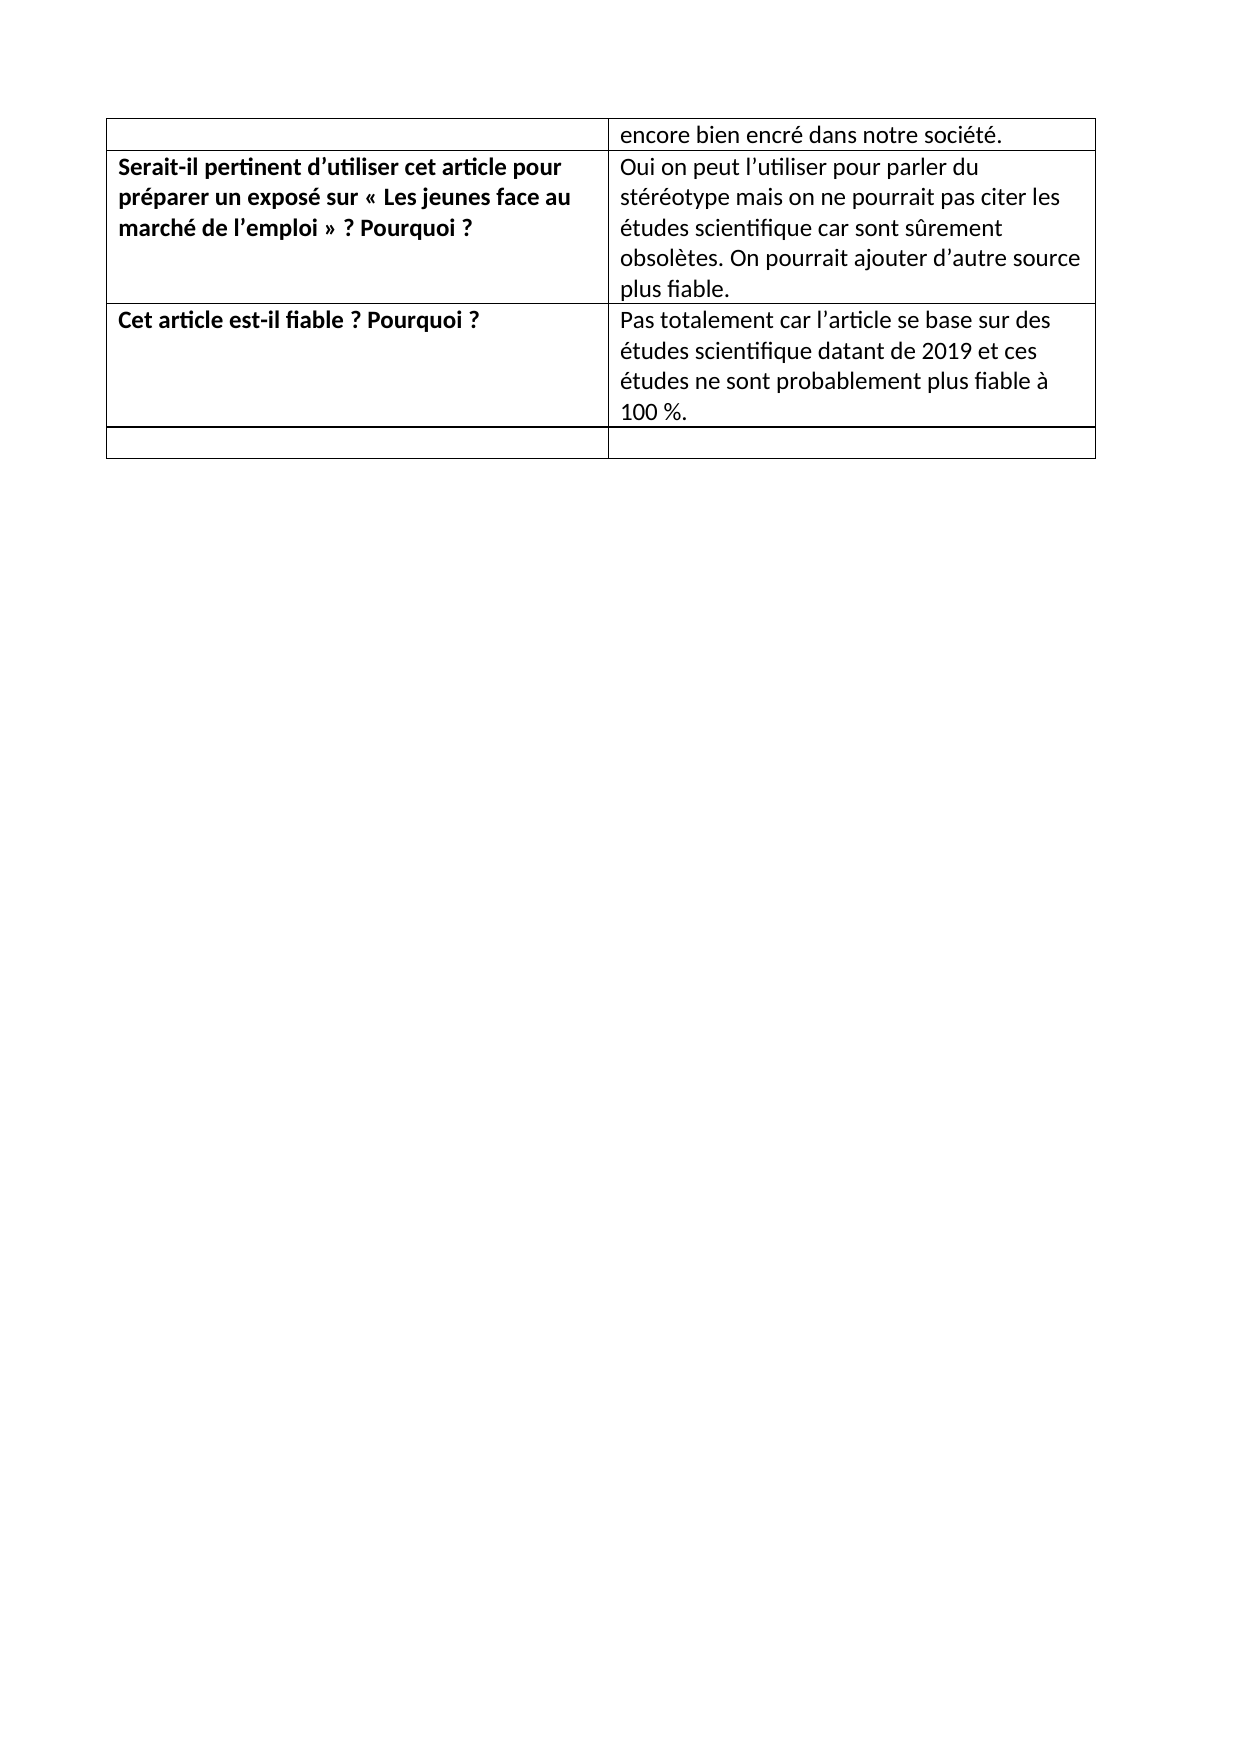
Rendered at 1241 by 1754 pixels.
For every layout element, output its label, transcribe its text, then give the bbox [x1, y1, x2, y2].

table_cell Pas totalement car l’article se base sur des études scientifique datant de 2019 et ces études ne sont probablement plus fiable à 100 %. [609, 304, 1095, 426]
table_cell Serait-il pertinent d’utiliser cet article pour préparer un exposé sur « Les jeunes face au marché de l’emploi » ? Pourquoi ? [107, 151, 608, 303]
table_cell [609, 428, 1095, 458]
table_cell encore bien encré dans notre société. [609, 119, 1095, 150]
table_cell Cet article est-il fiable ? Pourquoi ? [107, 304, 608, 426]
table_cell [107, 428, 608, 458]
table_cell [107, 119, 608, 150]
table_cell Oui on peut l’utiliser pour parler du stéréotype mais on ne pourrait pas citer les études scientifique car sont sûrement obsolètes. On pourrait ajouter d’autre source plus fiable. [609, 151, 1095, 303]
